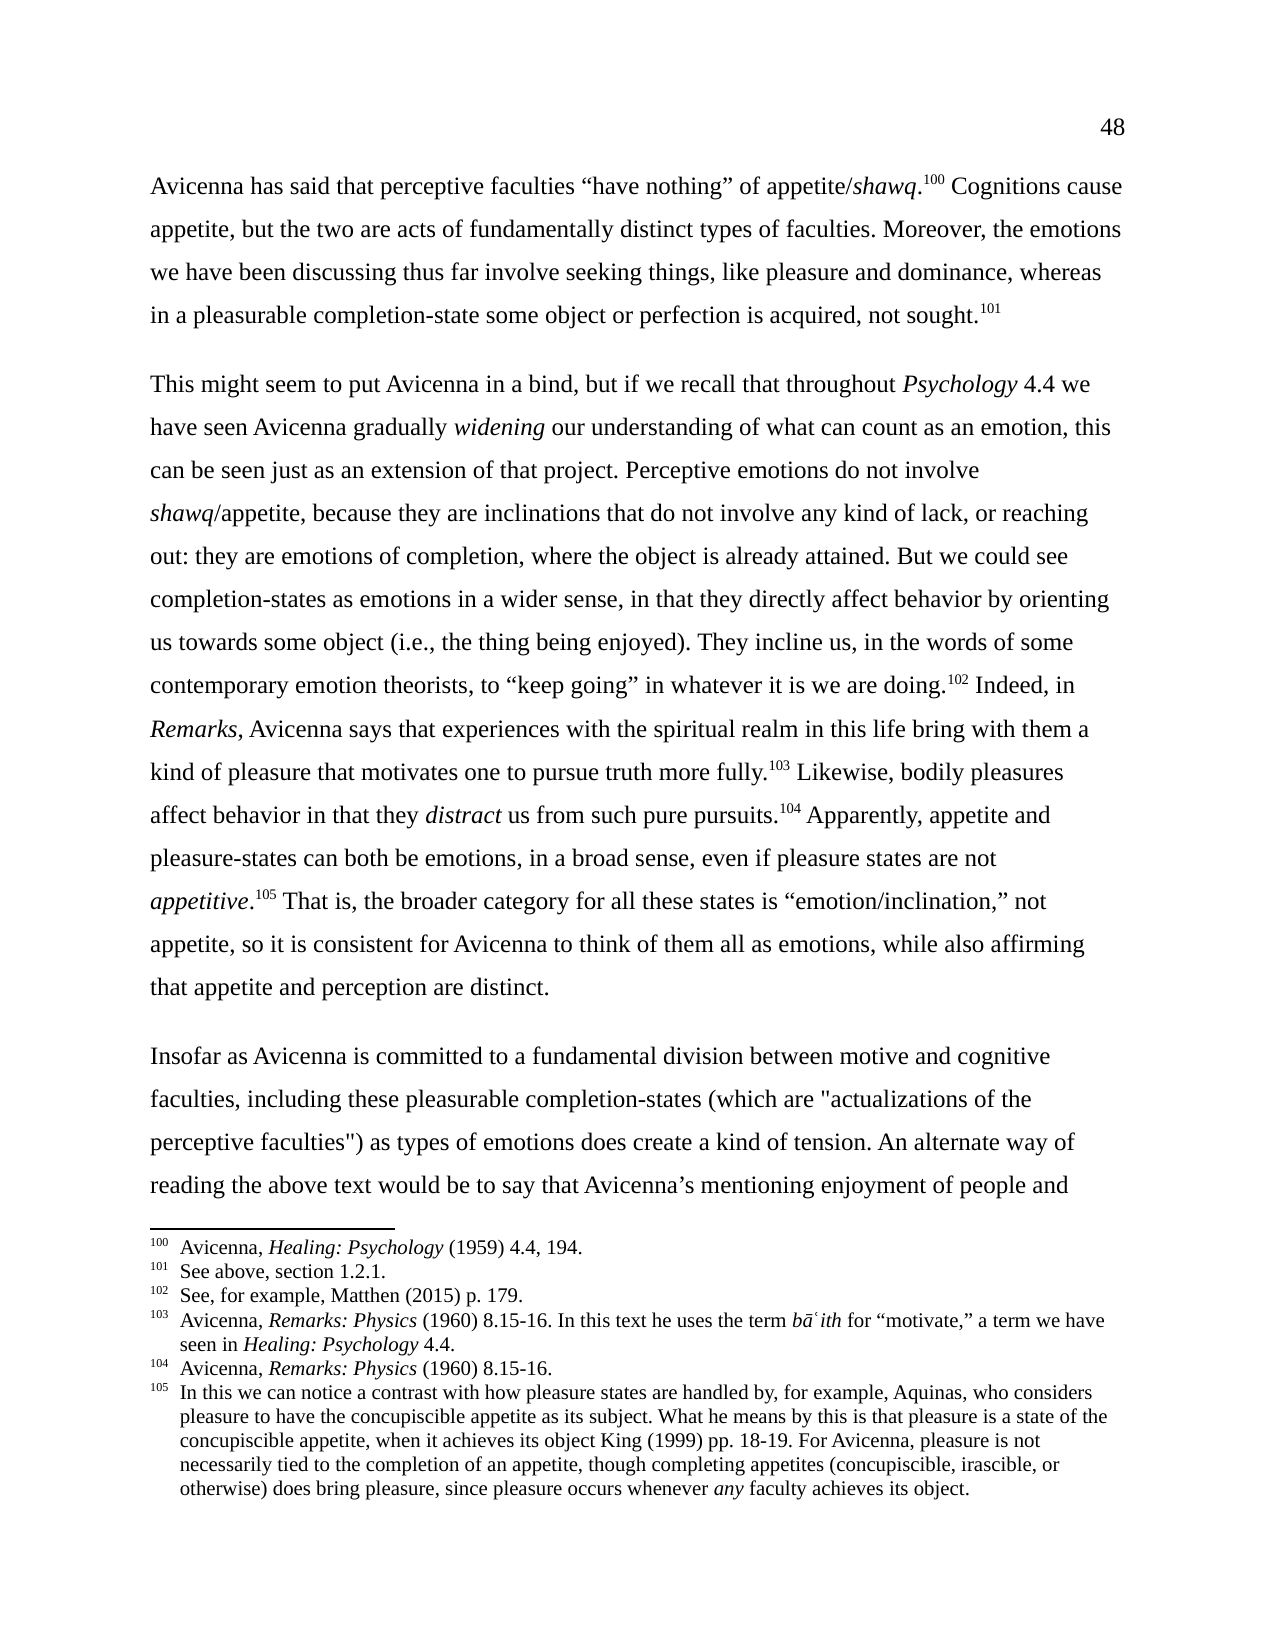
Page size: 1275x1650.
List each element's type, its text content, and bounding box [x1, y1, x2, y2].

text Avicenna, Remarks: Physics (1960) 8.15-16. In this text he uses the term bāʿith for “motivate,” a term we have seen in Healing: Psychology 4.4. [150, 1307, 1125, 1356]
text In this we can notice a contrast with how pleasure states are handled by, for example, Aquinas, who considers pleasure to have the concupiscible appetite as its subject. What he means by this is that pleasure is a state of the concupiscible appetite, when it achieves its object King (1999) pp. 18-19. For Avicenna, pleasure is not necessarily tied to the completion of an appetite, though completing appetites (concupiscible, irascible, or otherwise) does bring pleasure, since pleasure occurs whenever any faculty achieves its object. [150, 1380, 1125, 1500]
text Avicenna, Healing: Psychology (1959) 4.4, 194. [150, 1235, 1125, 1259]
text Insofar as Avicenna is committed to a fundamental division between motive and cognitive faculties, including these pleasurable completion-states (which are "actualizations of the perceptive faculties") as types of emotions does create a kind of tension. An alternate way of reading the above text would be to say that Avicenna’s mentioning enjoyment of people and [150, 1041, 1125, 1199]
text See, for example, Matthen (2015) p. 179. [150, 1283, 1125, 1307]
text Avicenna, Remarks: Physics (1960) 8.15-16. [150, 1356, 1125, 1380]
text Avicenna has said that perceptive faculties “have nothing” of appetite/shawq. Cognitions cause appetite, but the two are acts of fundamentally distinct types of faculties. Moreover, the emotions we have been discussing thus far involve seeking things, like pleasure and dominance, whereas in a pleasurable completion-state some object or perfection is acquired, not sought. [150, 171, 1125, 329]
text See above, section 1.2.1. [150, 1259, 1125, 1283]
text This might seem to put Avicenna in a bind, but if we recall that throughout Psychology 4.4 we have seen Avicenna gradually widening our understanding of what can count as an emotion, this can be seen just as an extension of that project. Perceptive emotions do not involve shawq/appetite, because they are inclinations that do not involve any kind of lack, or reaching out: they are emotions of completion, where the object is already attained. But we could see completion-states as emotions in a wider sense, in that they directly affect behavior by orienting us towards some object (i.e., the thing being enjoyed). They incline us, in the words of some contemporary emotion theorists, to “keep going” in whatever it is we are doing. Indeed, in Remarks, Avicenna says that experiences with the spiritual realm in this life bring with them a kind of pleasure that motivates one to pursue truth more fully. Likewise, bodily pleasures affect behavior in that they distract us from such pure pursuits. Apparently, appetite and pleasure-states can both be emotions, in a broad sense, even if pleasure states are not appetitive. That is, the broader category for all these states is “emotion/inclination,” not appetite, so it is consistent for Avicenna to think of them all as emotions, while also affirming that appetite and perception are distinct. [150, 369, 1125, 1001]
